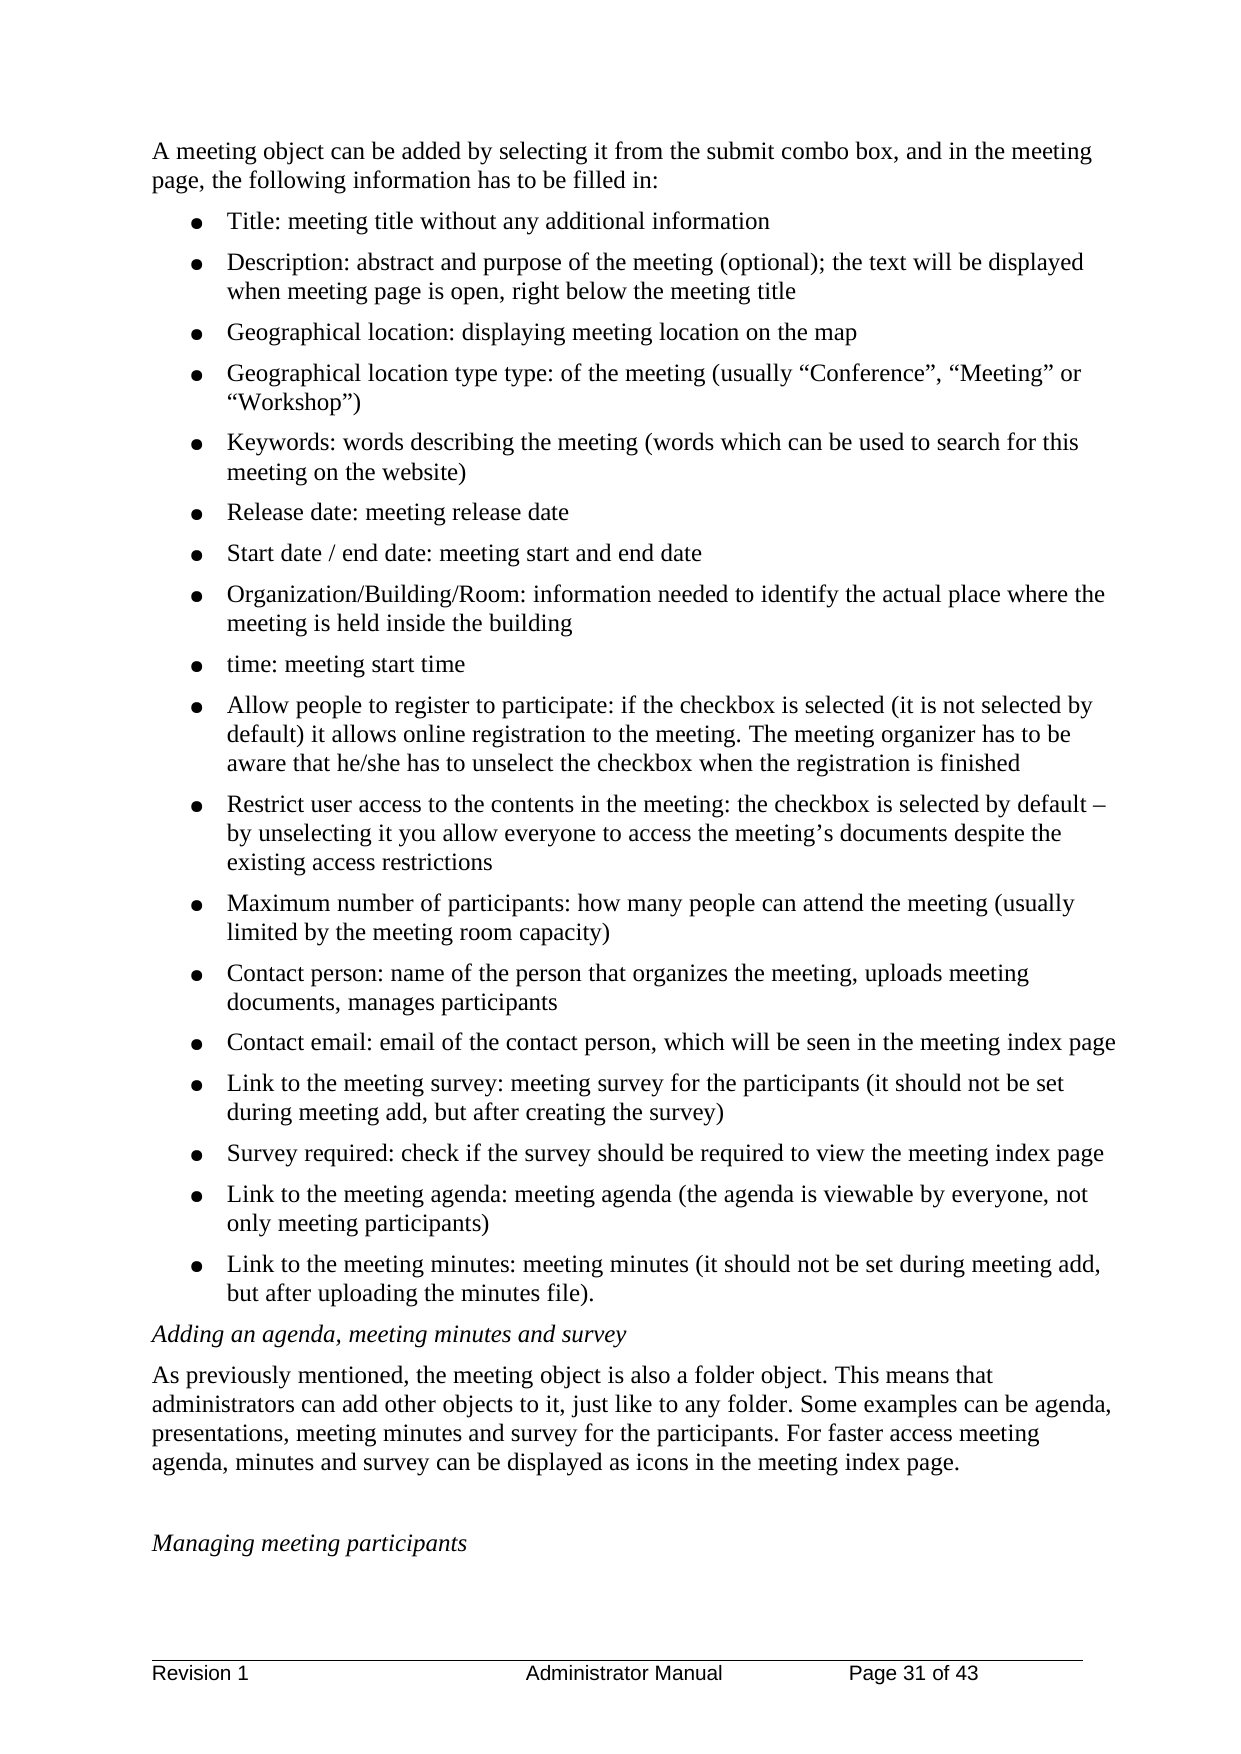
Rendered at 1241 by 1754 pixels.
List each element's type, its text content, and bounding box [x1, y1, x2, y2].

text Adding an agenda, meeting minutes and survey [152, 1319, 1120, 1348]
text A meeting object can be added by selecting it from the submit combo box, and in the meeting page, the following information has to be filled in: [152, 107, 1120, 194]
list Description: abstract and purpose of the meeting (optional); the text will be displayed when meeting page is open, right below the meeting title [189, 247, 1120, 305]
list Contact person: name of the person that organizes the meeting, uploads meeting documents, manages participants [189, 957, 1120, 1016]
list Keywords: words describing the meeting (words which can be used to search for this meeting on the website) [189, 427, 1120, 485]
list Start date / end date: meeting start and end date [189, 538, 1120, 567]
list Release date: meeting release date [189, 497, 1120, 526]
list Geographical location: displaying meeting location on the map [189, 317, 1120, 346]
list Geographical location type type: of the meeting (usually “Conference”, “Meeting” or “Workshop”) [189, 357, 1120, 416]
list Link to the meeting minutes: meeting minutes (it should not be set during meeting add, but after uploading the minutes file). [189, 1249, 1120, 1307]
list Contact email: email of the contact person, which will be seen in the meeting index page [189, 1027, 1120, 1056]
list Title: meeting title without any additional information [189, 206, 1120, 235]
text Managing meeting participants [152, 1528, 1120, 1557]
list Restrict user access to the contents in the meeting: the checkbox is selected by default – by unselecting it you allow everyone to access the meeting’s documents despite the existing access restrictions [189, 788, 1120, 876]
list time: meeting start time [189, 649, 1120, 678]
list Maximum number of participants: how many people can attend the meeting (usually limited by the meeting room capacity) [189, 887, 1120, 946]
list Link to the meeting survey: meeting survey for the participants (it should not be set during meeting add, but after creating the survey) [189, 1068, 1120, 1126]
list Survey required: check if the survey should be required to view the meeting index page [189, 1138, 1120, 1167]
list Link to the meeting agenda: meeting agenda (the agenda is viewable by everyone, not only meeting participants) [189, 1179, 1120, 1237]
list Allow people to register to participate: if the checkbox is selected (it is not selected by default) it allows online registration to the meeting. The meeting organizer has to be aware that he/she has to unselect the checkbox when the registration is finished [189, 689, 1120, 777]
list Organization/Building/Room: information needed to identify the actual place where the meeting is held inside the building [189, 579, 1120, 637]
text As previously mentioned, the meeting object is also a folder object. This means that administrators can add other objects to it, just like to any folder. Some examples can be agenda, presentations, meeting minutes and survey for the participants. For faster access meeting agenda, minutes and survey can be displayed as icons in the meeting index page. [152, 1359, 1120, 1476]
